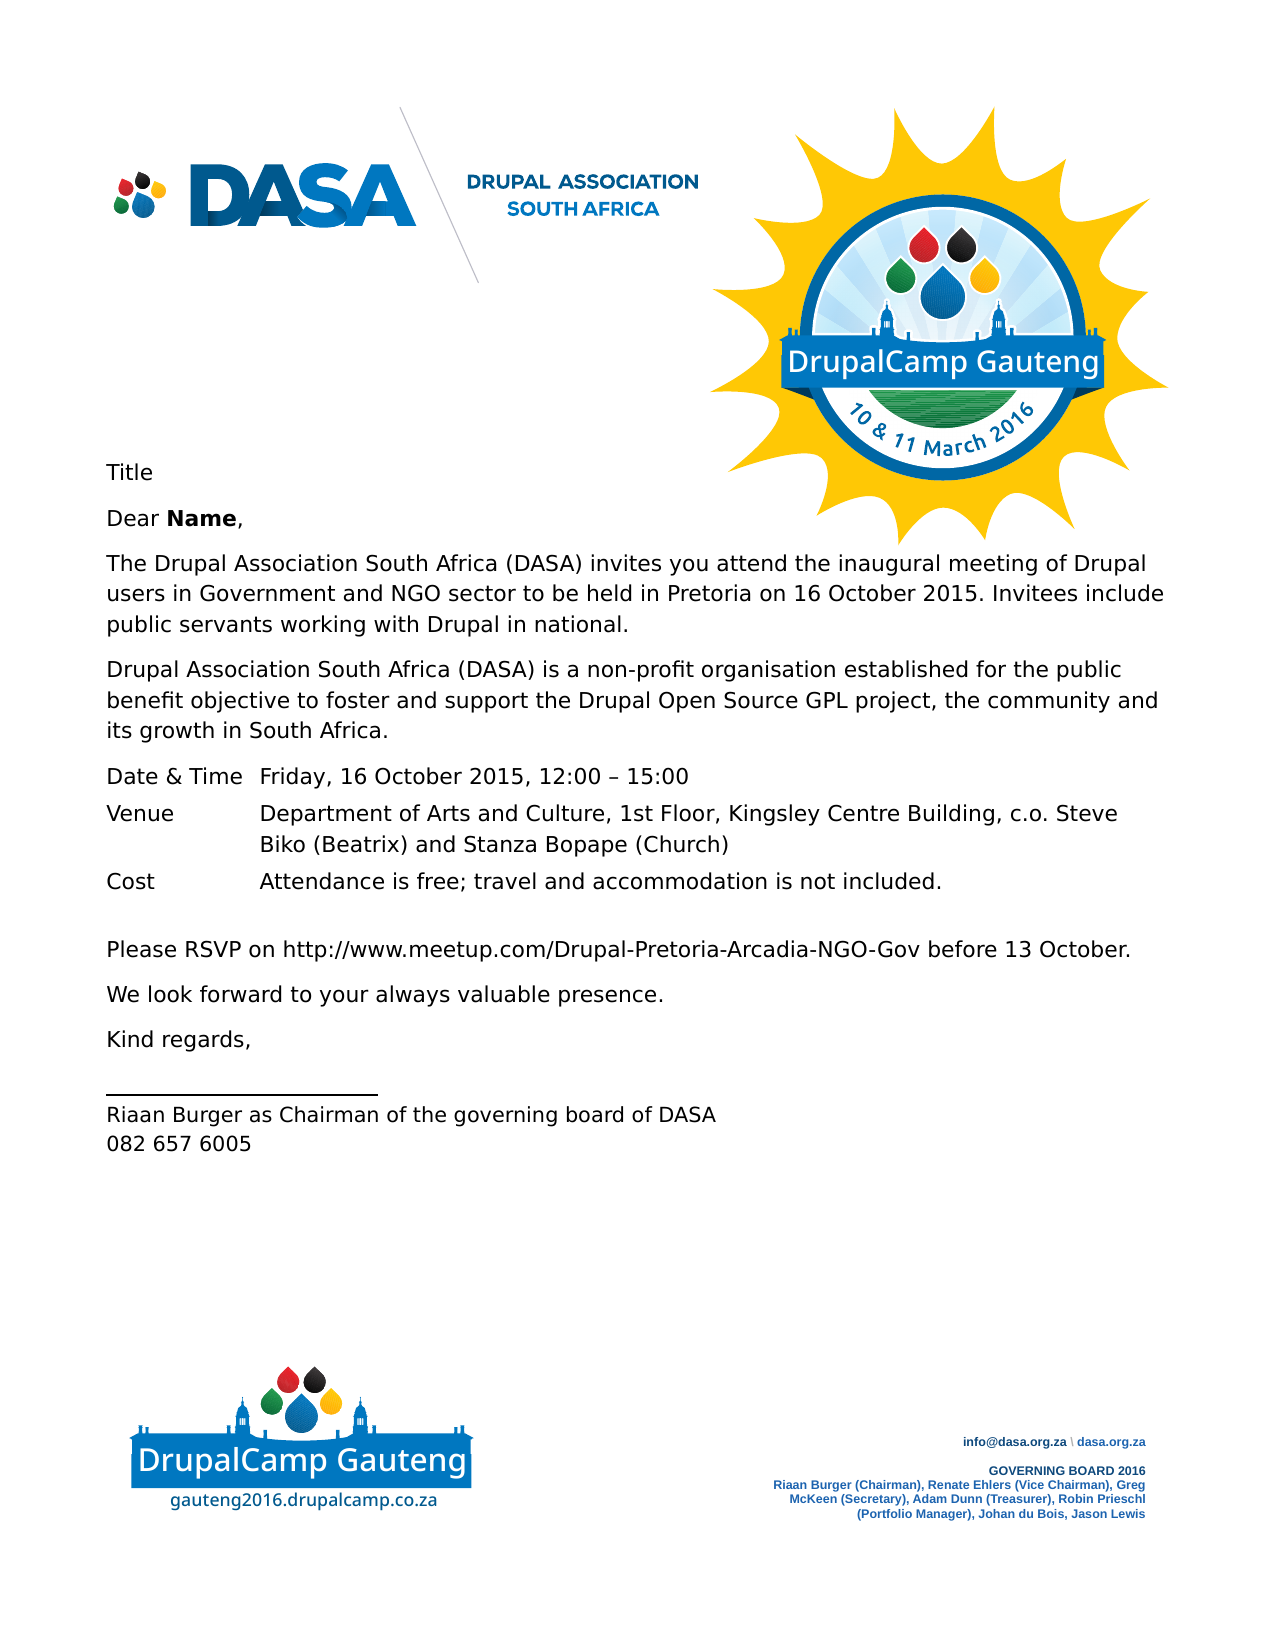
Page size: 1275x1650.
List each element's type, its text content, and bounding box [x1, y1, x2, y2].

table_header Date & Time [106, 764, 259, 801]
text Dear Name, [106, 506, 897, 531]
table_cell Attendance is free; travel and accommodation is not included. [259, 869, 1145, 906]
text [988, 506, 1169, 531]
text Please RSVP on http://www.meetup.com/Drupal-Pretoria-Arcadia-NGO-Gov before 13 October. [106, 937, 1169, 962]
text [910, 508, 977, 531]
text Kind regards, [106, 1027, 1169, 1053]
text [1059, 461, 1169, 486]
text Title [106, 461, 827, 486]
text Drupal Association South Africa (DASA) is a non-profit organisation established for the public benefit objective to foster and support the Drupal Open Source GPL project, the community and its growth in South Africa. [106, 657, 1169, 744]
table_cell Cost [106, 869, 259, 906]
table_cell Venue [106, 801, 259, 869]
text Riaan Burger as Chairman of the governing board of DASA 082 657 6005 [106, 1073, 1169, 1156]
table_cell Department of Arts and Culture, 1st Floor, Kingsley Centre Building, c.o. Steve Biko (Beatrix) and Stanza Bopape (Church) [259, 801, 1145, 869]
text The Drupal Association South Africa (DASA) invites you attend the inaugural meeting of Drupal users in Government and NGO sector to be held in Pretoria on 16 October 2015. Invitees include public servants working with Drupal in national. [106, 551, 1169, 638]
text We look forward to your always valuable presence. [106, 982, 1169, 1008]
table_header Friday, 16 October 2015, 12:00 – 15:00 [259, 764, 1145, 801]
